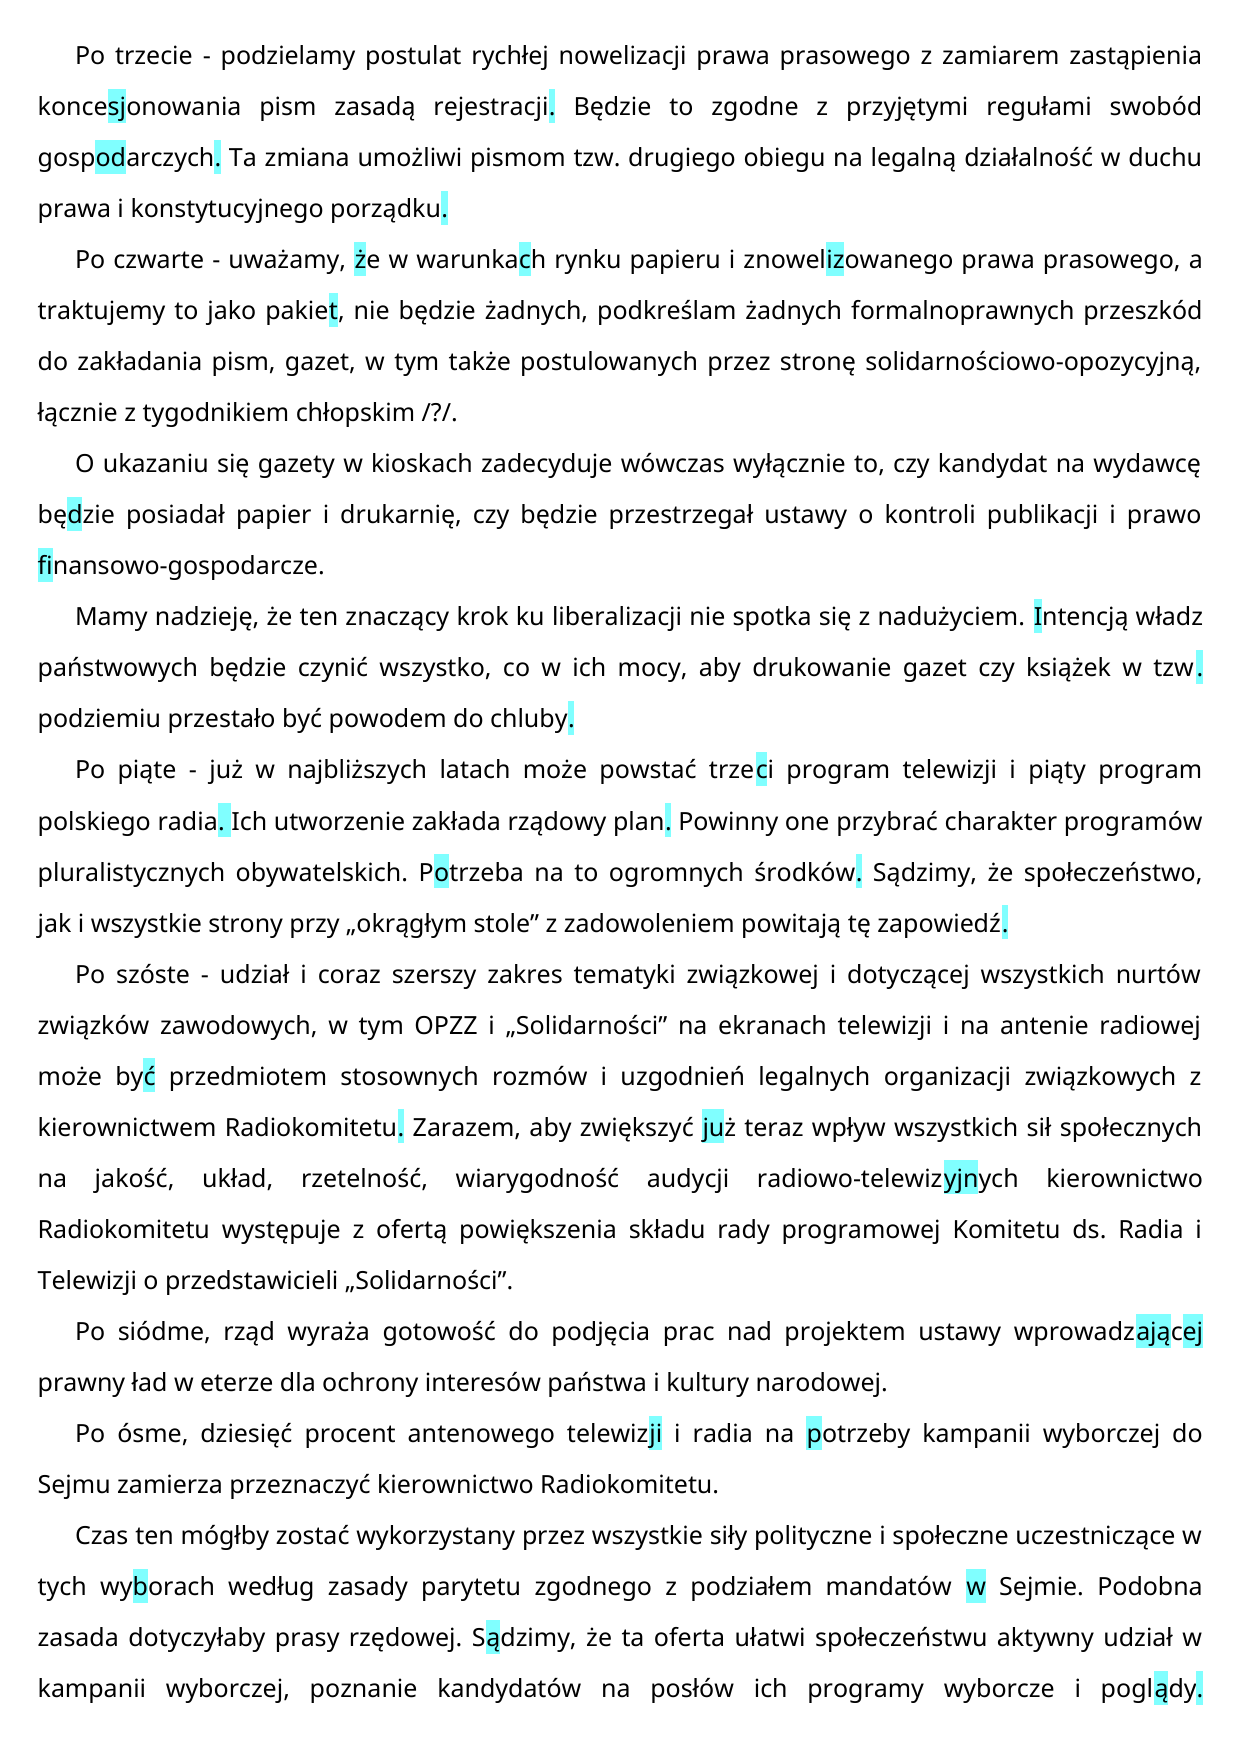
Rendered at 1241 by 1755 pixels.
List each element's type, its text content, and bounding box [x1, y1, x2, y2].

text Czas ten mógłby zostać wykorzystany przez wszystkie siły polityczne i społeczne uczestniczące w tych wyborach według zasady parytetu zgodnego z podziałem mandatów w Sejmie. Podobna zasada dotyczyłaby prasy rzędowej. Sądzimy, że ta oferta ułatwi społeczeństwu aktywny udział w kampanii wyborczej, poznanie kandydatów na posłów ich programy wyborcze i poglądy. [37, 1518, 1203, 1705]
text O ukazaniu się gazety w kioskach zadecyduje wówczas wyłącznie to, czy kandydat na wydawcę będzie posiadał papier i drukarnię, czy będzie przestrzegał ustawy o kontroli publikacji i prawo finansowo-gospodarcze. [37, 446, 1203, 582]
text Mamy nadzieję, że ten znaczący krok ku liberalizacji nie spotka się z nadużyciem. Intencją władz państwowych będzie czynić wszystko, co w ich mocy, aby drukowanie gazet czy książek w tzw. podziemiu przestało być powodem do chluby. [37, 599, 1203, 735]
text Po siódme, rząd wyraża gotowość do podjęcia prac nad projektem ustawy wprowadzającej prawny ład w eterze dla ochrony interesów państwa i kultury narodowej. [37, 1313, 1203, 1399]
text Po szóste - udział i coraz szerszy zakres tematyki związkowej i dotyczącej wszystkich nurtów związków zawodowych, w tym OPZZ i „Solidarności” na ekranach telewizji i na antenie radiowej może być przedmiotem stosownych rozmów i uzgodnień legalnych organizacji związkowych z kierownictwem Radiokomitetu. Zarazem, aby zwiększyć już teraz wpływ wszystkich sił społecznych na jakość, układ, rzetelność, wiarygodność audycji radiowo-telewizyjnych kierownictwo Radiokomitetu występuje z ofertą powiększenia składu rady programowej Komitetu ds. Radia i Telewizji o przedstawicieli „Solidarności”. [37, 956, 1203, 1297]
text Po trzecie - podzielamy postulat rychłej nowelizacji prawa prasowego z zamiarem zastąpienia koncesjonowania pism zasadą rejestracji. Będzie to zgodne z przyjętymi regułami swobód gospodarczych. Ta zmiana umożliwi pismom tzw. drugiego obiegu na legalną działalność w duchu prawa i konstytucyjnego porządku. [37, 37, 1203, 225]
text Po ósme, dziesięć procent antenowego telewizji i radia na potrzeby kampanii wyborczej do Sejmu zamierza przeznaczyć kierownictwo Radiokomitetu. [37, 1416, 1203, 1501]
text Po czwarte - uważamy, że w warunkach rynku papieru i znowelizowanego prawa prasowego, a traktujemy to jako pakiet, nie będzie żadnych, podkreślam żadnych formalnoprawnych przeszkód do zakładania pism, gazet, w tym także postulowanych przez stronę solidarnościowo-opozycyjną, łącznie z tygodnikiem chłopskim /?/. [37, 242, 1203, 429]
text Po piąte - już w najbliższych latach może powstać trzeci program telewizji i piąty program polskiego radia. Ich utworzenie zakłada rządowy plan. Powinny one przybrać charakter programów pluralistycznych obywatelskich. Potrzeba na to ogromnych środków. Sądzimy, że społeczeństwo, jak i wszystkie strony przy „okrągłym stole” z zadowoleniem powitają tę zapowiedź. [37, 752, 1203, 939]
